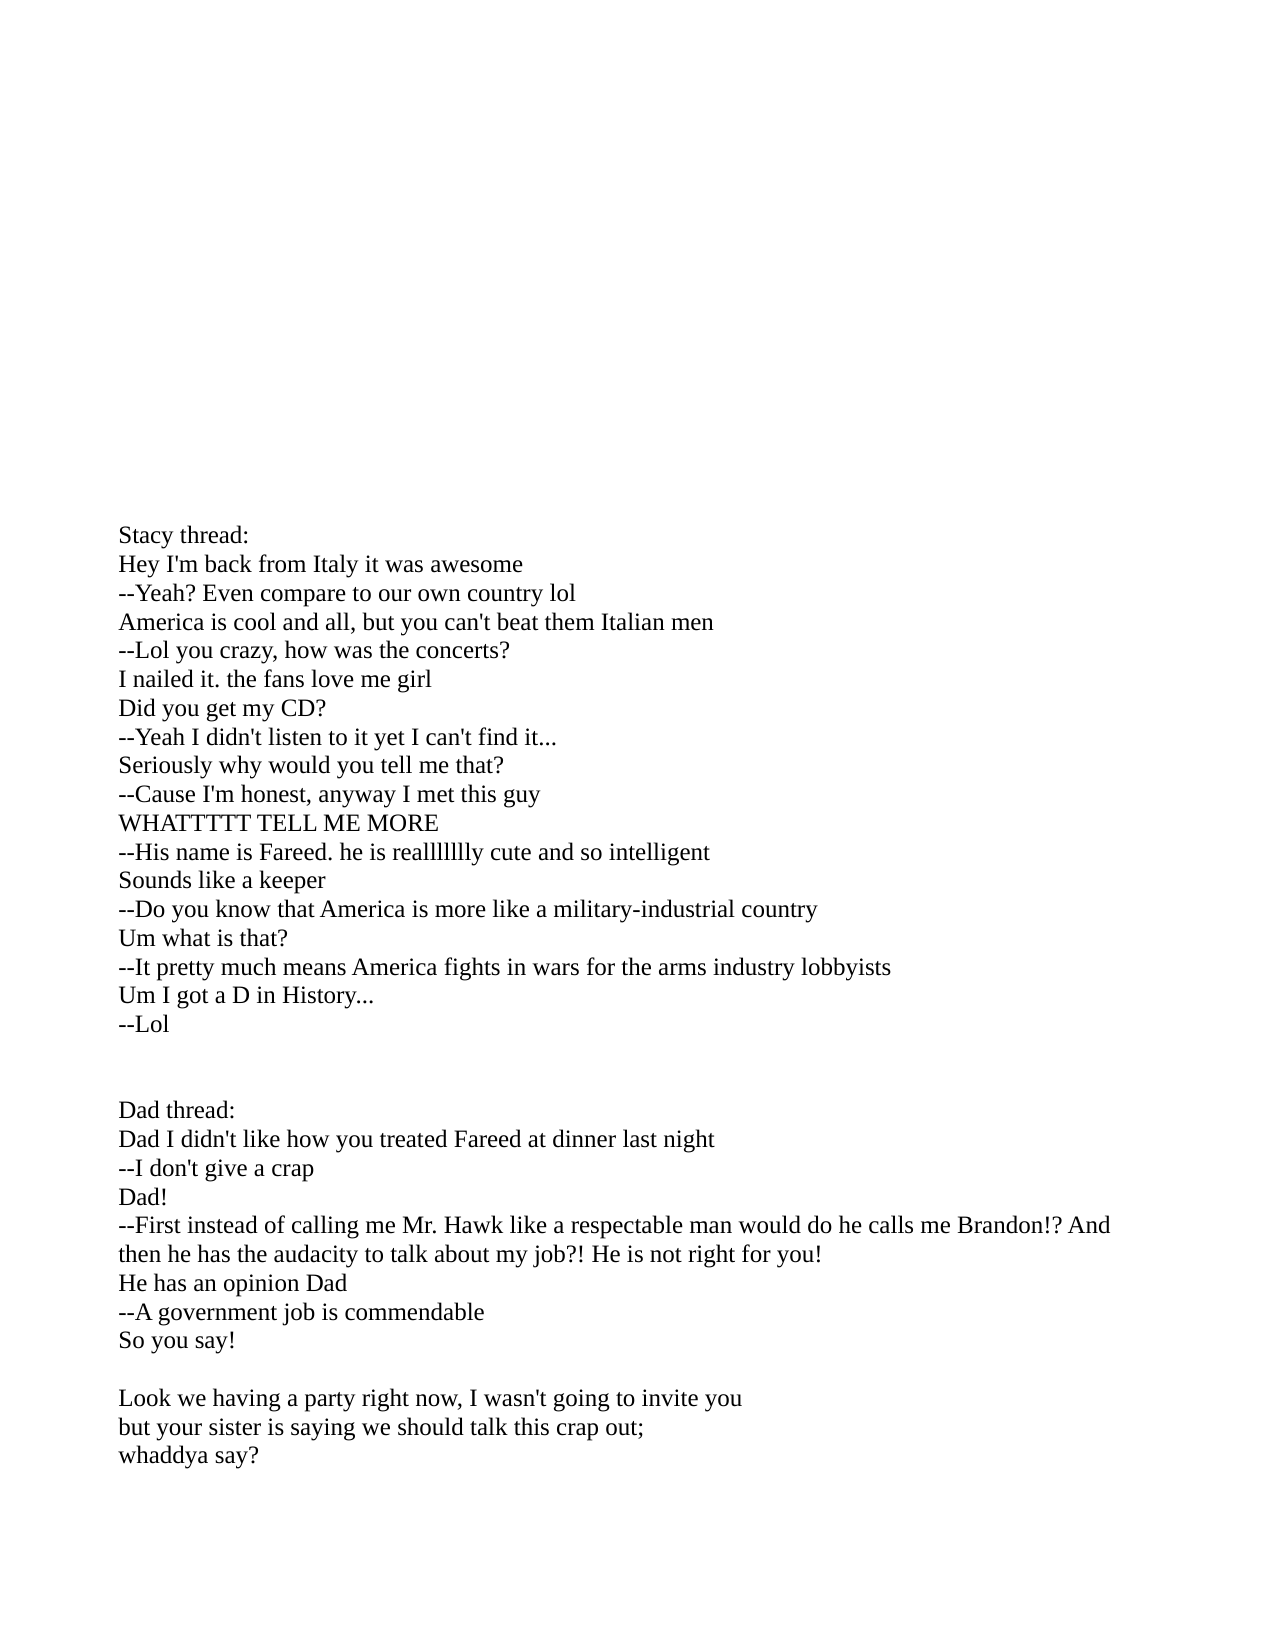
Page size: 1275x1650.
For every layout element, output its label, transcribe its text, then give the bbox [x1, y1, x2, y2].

text Dad thread: [118, 1096, 1157, 1124]
text --Yeah? Even compare to our own country lol [118, 578, 1157, 607]
text So you say! [118, 1326, 1157, 1354]
text --Cause I'm honest, anyway I met this guy [118, 779, 1157, 808]
text Dad I didn't like how you treated Fareed at dinner last night [118, 1124, 1157, 1153]
text --It pretty much means America fights in wars for the arms industry lobbyists [118, 952, 1157, 981]
text --Lol [118, 1009, 1157, 1038]
text but your sister is saying we should talk this crap out; [118, 1412, 1157, 1441]
text Did you get my CD? [118, 693, 1157, 722]
text Hey I'm back from Italy it was awesome [118, 549, 1157, 578]
text He has an opinion Dad [118, 1268, 1157, 1297]
text Dad! [118, 1182, 1157, 1211]
text --Do you know that America is more like a military-industrial country [118, 894, 1157, 923]
text Sounds like a keeper [118, 866, 1157, 894]
text Stacy thread: [118, 521, 1157, 549]
text --Yeah I didn't listen to it yet I can't find it... [118, 722, 1157, 751]
text Seriously why would you tell me that? [118, 751, 1157, 779]
text --First instead of calling me Mr. Hawk like a respectable man would do he calls me Brandon!? And then he has the audacity to talk about my job?! He is not right for you! [118, 1211, 1157, 1268]
text Um what is that? [118, 923, 1157, 952]
text I nailed it. the fans love me girl [118, 664, 1157, 693]
text WHATTTTT TELL ME MORE [118, 808, 1157, 837]
text --Lol you crazy, how was the concerts? [118, 636, 1157, 664]
text --A government job is commendable [118, 1297, 1157, 1326]
text Look we having a party right now, I wasn't going to invite you [118, 1383, 1157, 1412]
text --I don't give a crap [118, 1153, 1157, 1182]
text America is cool and all, but you can't beat them Italian men [118, 607, 1157, 636]
text --His name is Fareed. he is reallllllly cute and so intelligent [118, 837, 1157, 866]
text Um I got a D in History... [118, 981, 1157, 1009]
text whaddya say? [118, 1441, 1157, 1469]
